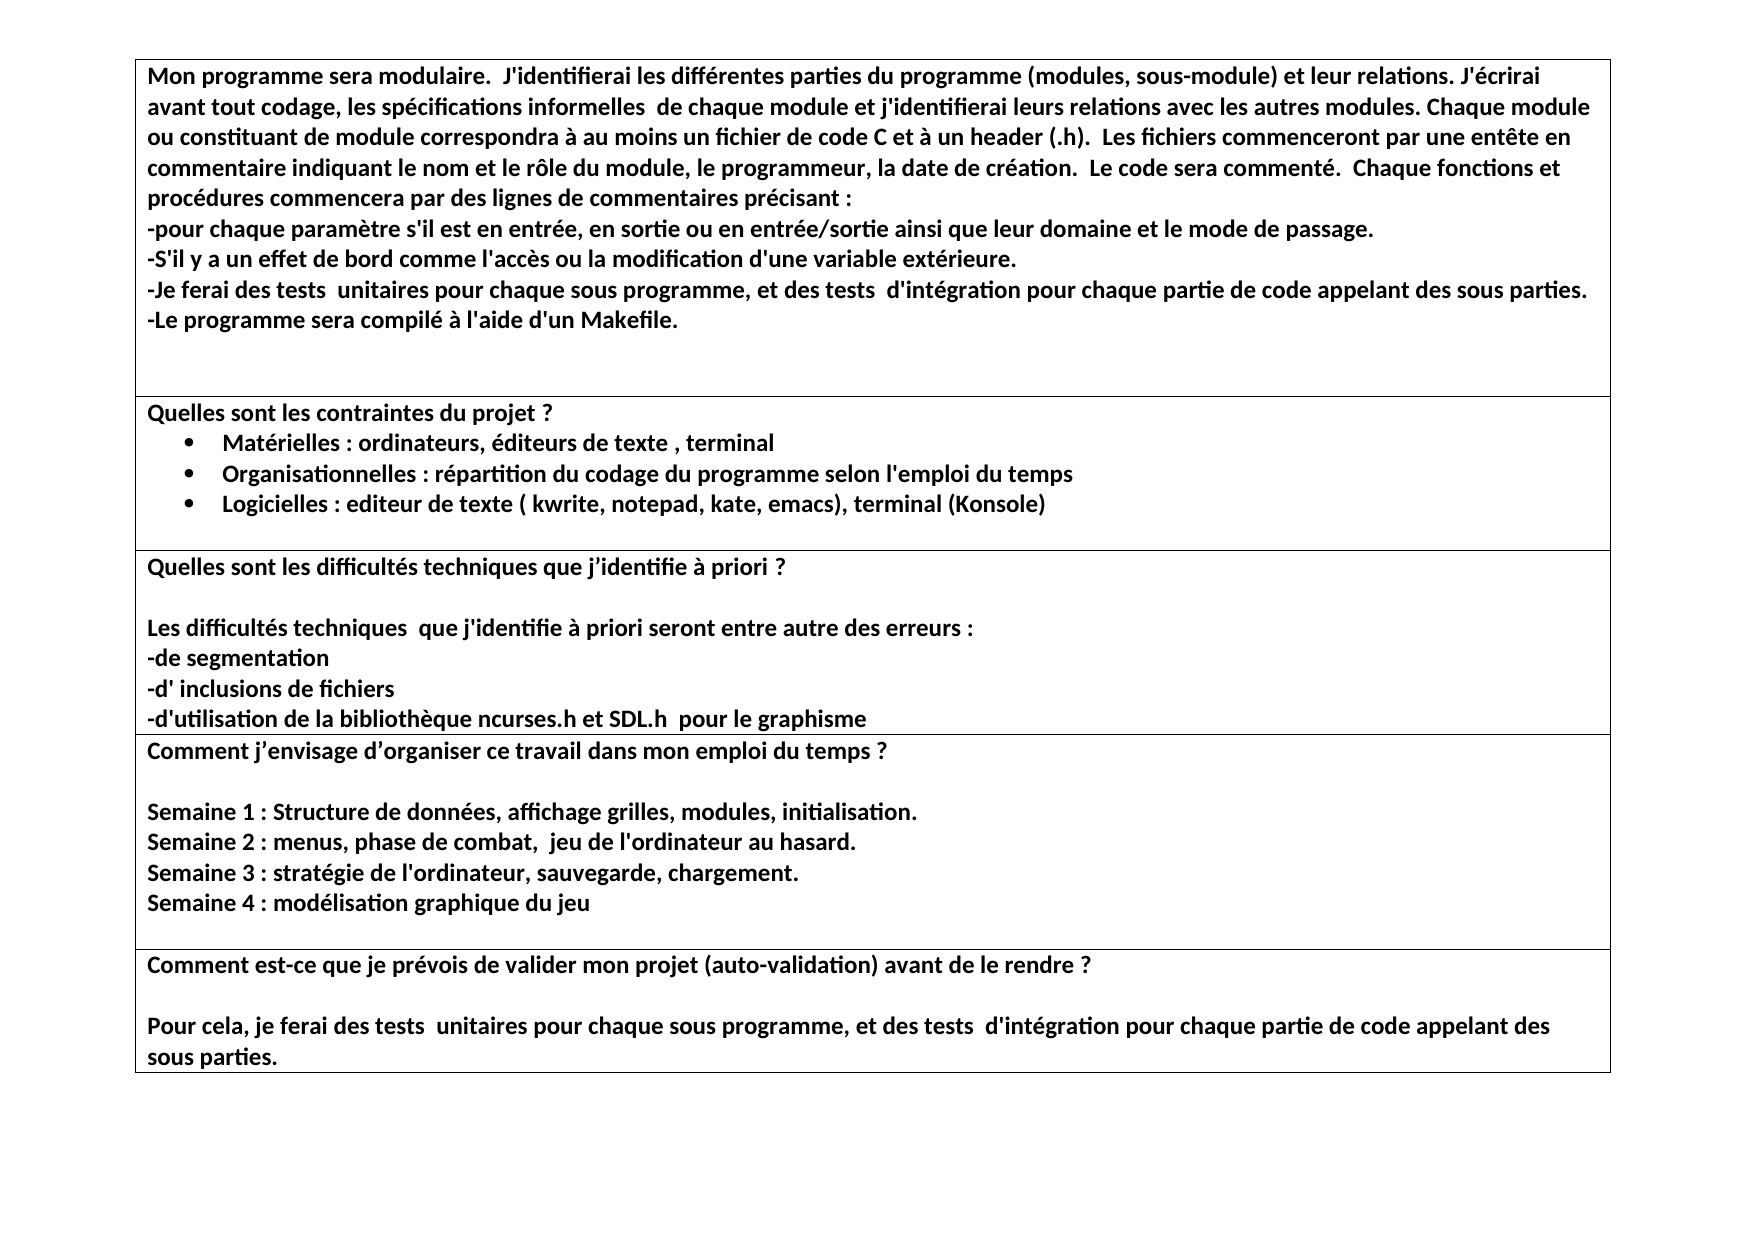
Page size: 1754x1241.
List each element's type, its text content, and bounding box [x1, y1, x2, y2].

table_cell Quelles sont les contraintes du projet ? Matérielles : ordinateurs, éditeurs de texte , terminal Organisationnelles : répartition du codage du programme selon l'emploi du temps Logicielles : editeur de texte ( kwrite, notepad, kate, emacs), terminal (Konsole) [136, 397, 1610, 549]
table_cell Mon programme sera modulaire. J'identifierai les différentes parties du programme (modules, sous-module) et leur relations. J'écrirai avant tout codage, les spécifications informelles de chaque module et j'identifierai leurs relations avec les autres modules. Chaque module ou constituant de module correspondra à au moins un fichier de code C et à un header (.h). Les fichiers commenceront par une entête en commentaire indiquant le nom et le rôle du module, le programmeur, la date de création. Le code sera commenté. Chaque fonctions et procédures commencera par des lignes de commentaires précisant : -pour chaque paramètre s'il est en entrée, en sortie ou en entrée/sortie ainsi que leur domaine et le mode de passage. -S'il y a un effet de bord comme l'accès ou la modification d'une variable extérieure. -Je ferai des tests unitaires pour chaque sous programme, et des tests d'intégration pour chaque partie de code appelant des sous parties. -Le programme sera compilé à l'aide d'un Makefile. [136, 60, 1610, 396]
table_cell Comment j’envisage d’organiser ce travail dans mon emploi du temps ? Semaine 1 : Structure de données, affichage grilles, modules, initialisation. Semaine 2 : menus, phase de combat, jeu de l'ordinateur au hasard. Semaine 3 : stratégie de l'ordinateur, sauvegarde, chargement. Semaine 4 : modélisation graphique du jeu [136, 735, 1610, 948]
table_cell Comment est-ce que je prévois de valider mon projet (auto-validation) avant de le rendre ? Pour cela, je ferai des tests unitaires pour chaque sous programme, et des tests d'intégration pour chaque partie de code appelant des sous parties. [136, 950, 1610, 1072]
table_cell Quelles sont les difficultés techniques que j’identifie à priori ? Les difficultés techniques que j'identifie à priori seront entre autre des erreurs : -de segmentation -d' inclusions de fichiers -d'utilisation de la bibliothèque ncurses.h et SDL.h pour le graphisme [136, 551, 1610, 734]
